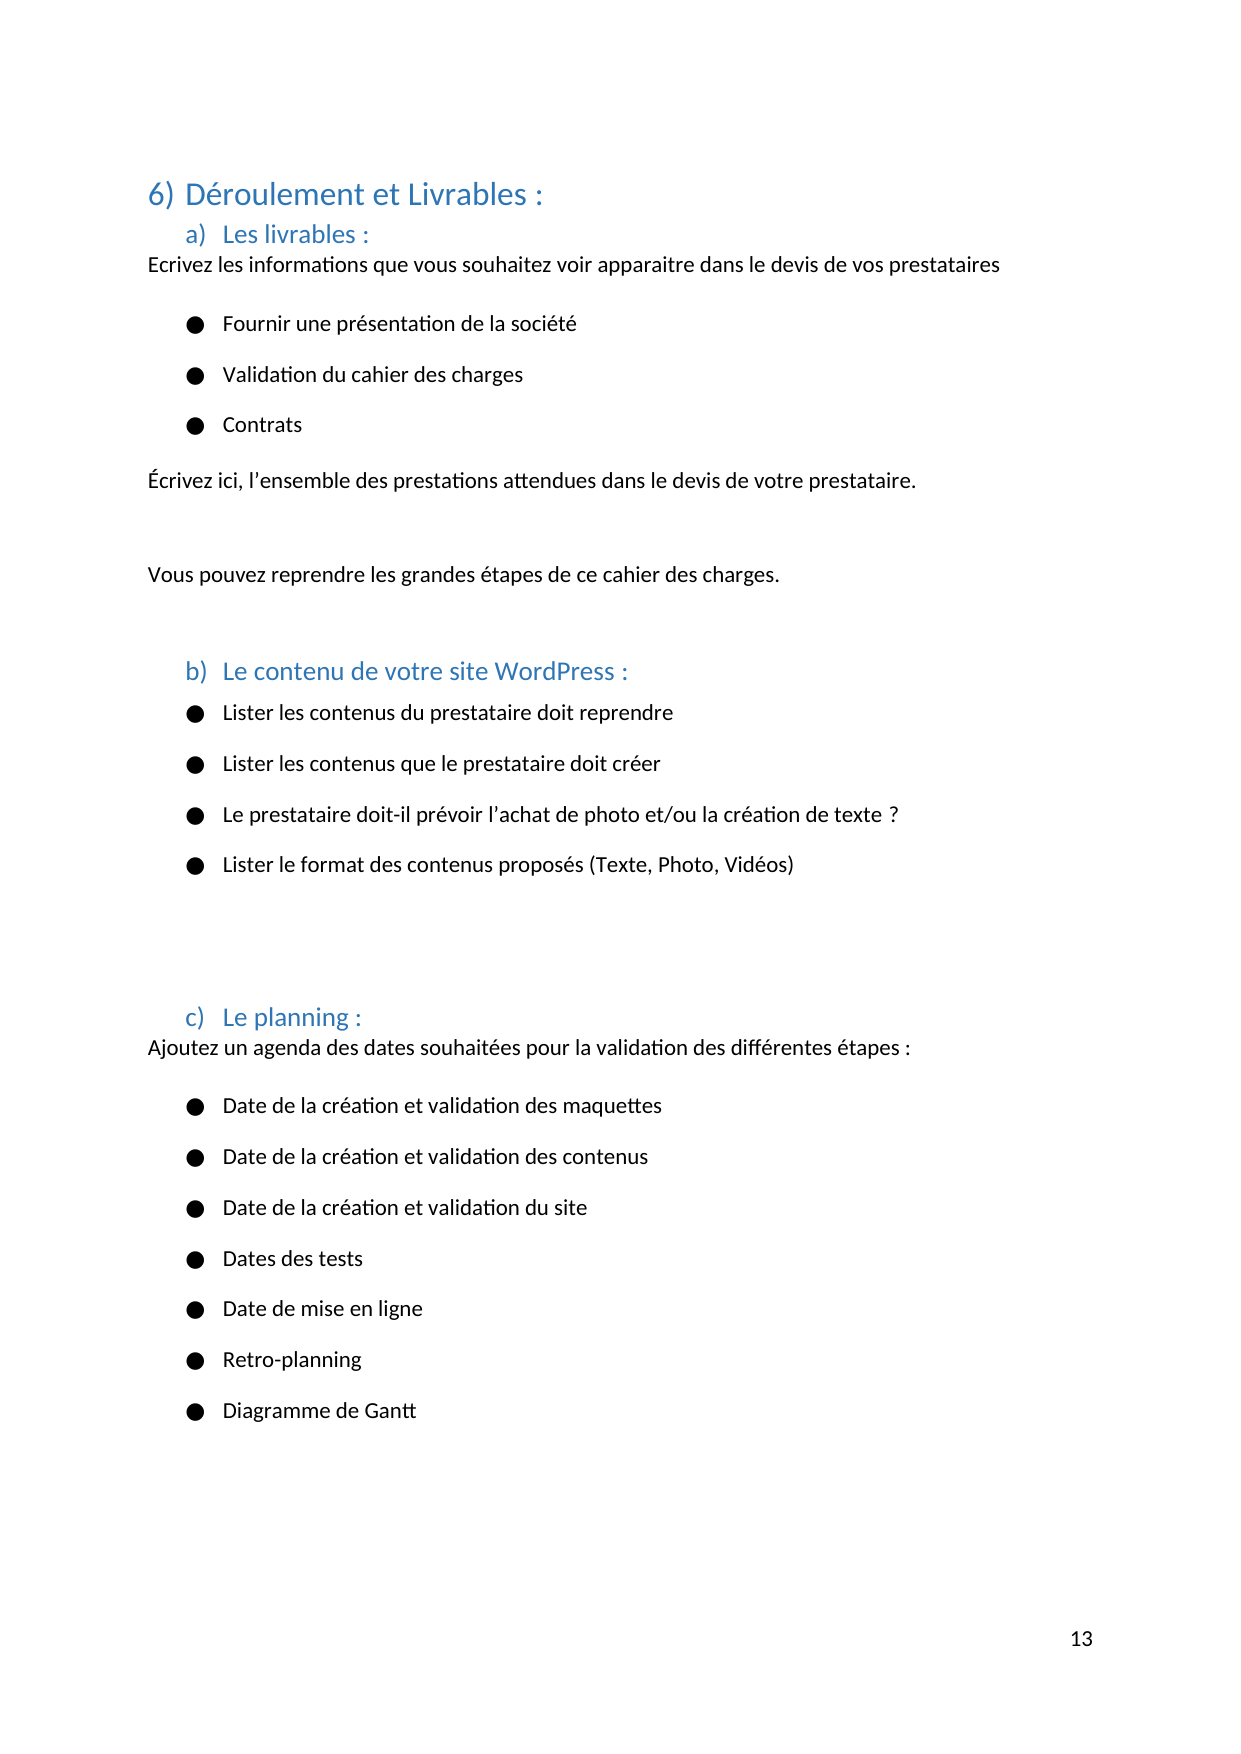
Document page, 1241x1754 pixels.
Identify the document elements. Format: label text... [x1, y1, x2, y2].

list Lister les contenus du prestataire doit reprendre [185, 687, 1093, 734]
list Date de mise en ligne [185, 1283, 1093, 1330]
list Dates des tests [185, 1232, 1093, 1279]
text Écrivez ici, l’ensemble des prestations attendues dans le devis de votre prestataire. [148, 466, 1093, 494]
list Date de la création et validation des contenus [185, 1131, 1093, 1178]
list Lister les contenus que le prestataire doit créer [185, 737, 1093, 784]
list Date de la création et validation des maquettes [185, 1080, 1093, 1127]
list Diagramme de Gantt [185, 1384, 1093, 1431]
list Retro-planning [185, 1334, 1093, 1381]
list Le prestataire doit-il prévoir l’achat de photo et/ou la création de texte ? [185, 788, 1093, 835]
list Lister le format des contenus proposés (Texte, Photo, Vidéos) [185, 839, 1093, 886]
text Ecrivez les informations que vous souhaitez voir apparaitre dans le devis de vos prestataires [148, 251, 1093, 278]
subtitle Le planning : [185, 1000, 1093, 1033]
text Vous pouvez reprendre les grandes étapes de ce cahier des charges. [148, 560, 1093, 588]
text Ajoutez un agenda des dates souhaitées pour la validation des différentes étapes : [148, 1033, 1093, 1061]
list Date de la création et validation du site [185, 1181, 1093, 1228]
subtitle Les livrables : [185, 217, 1093, 251]
list Fournir une présentation de la société [185, 297, 1093, 344]
subtitle Le contenu de votre site WordPress : [185, 654, 1093, 687]
list Contrats [185, 399, 1093, 446]
subtitle Déroulement et Livrables : [148, 173, 1093, 213]
list Validation du cahier des charges [185, 348, 1093, 395]
